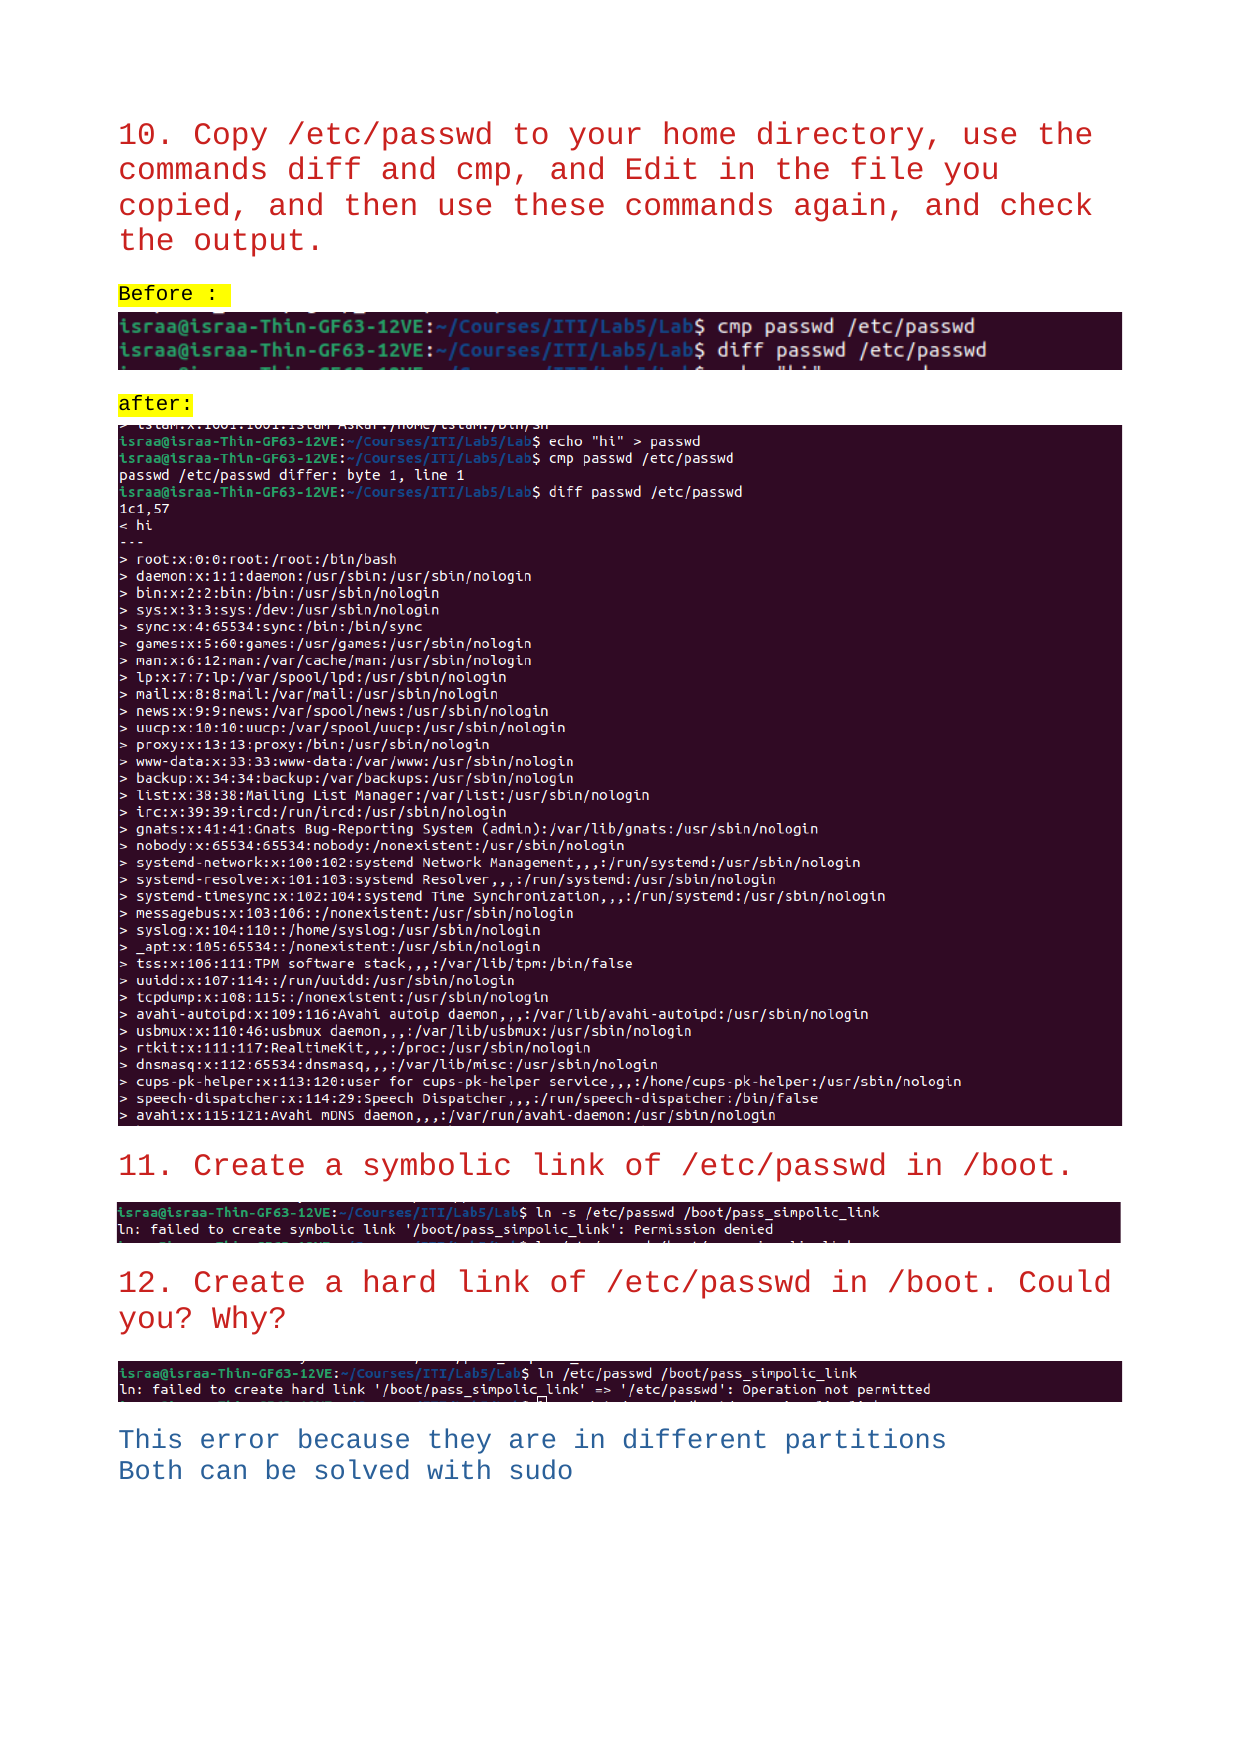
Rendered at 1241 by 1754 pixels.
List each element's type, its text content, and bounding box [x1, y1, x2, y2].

picture [118, 1361, 1123, 1402]
text 12. Create a hard link of /etc/passwd in /boot. Could you? Why? [118, 1267, 1122, 1337]
text Before : [118, 283, 1122, 307]
picture [118, 312, 1123, 370]
text 10. Copy /etc/passwd to your home directory, use the commands diff and cmp, and Edit in the file you copied, and then use these commands again, and check the output. [118, 118, 1122, 260]
picture [118, 425, 1123, 1126]
text 11. Create a symbolic link of /etc/passwd in /boot. [118, 1149, 1122, 1184]
text after: [118, 393, 1122, 417]
text Both can be solved with sudo [118, 1456, 1122, 1487]
picture [116, 1202, 1121, 1243]
text This error because they are in different partitions [118, 1402, 1122, 1456]
